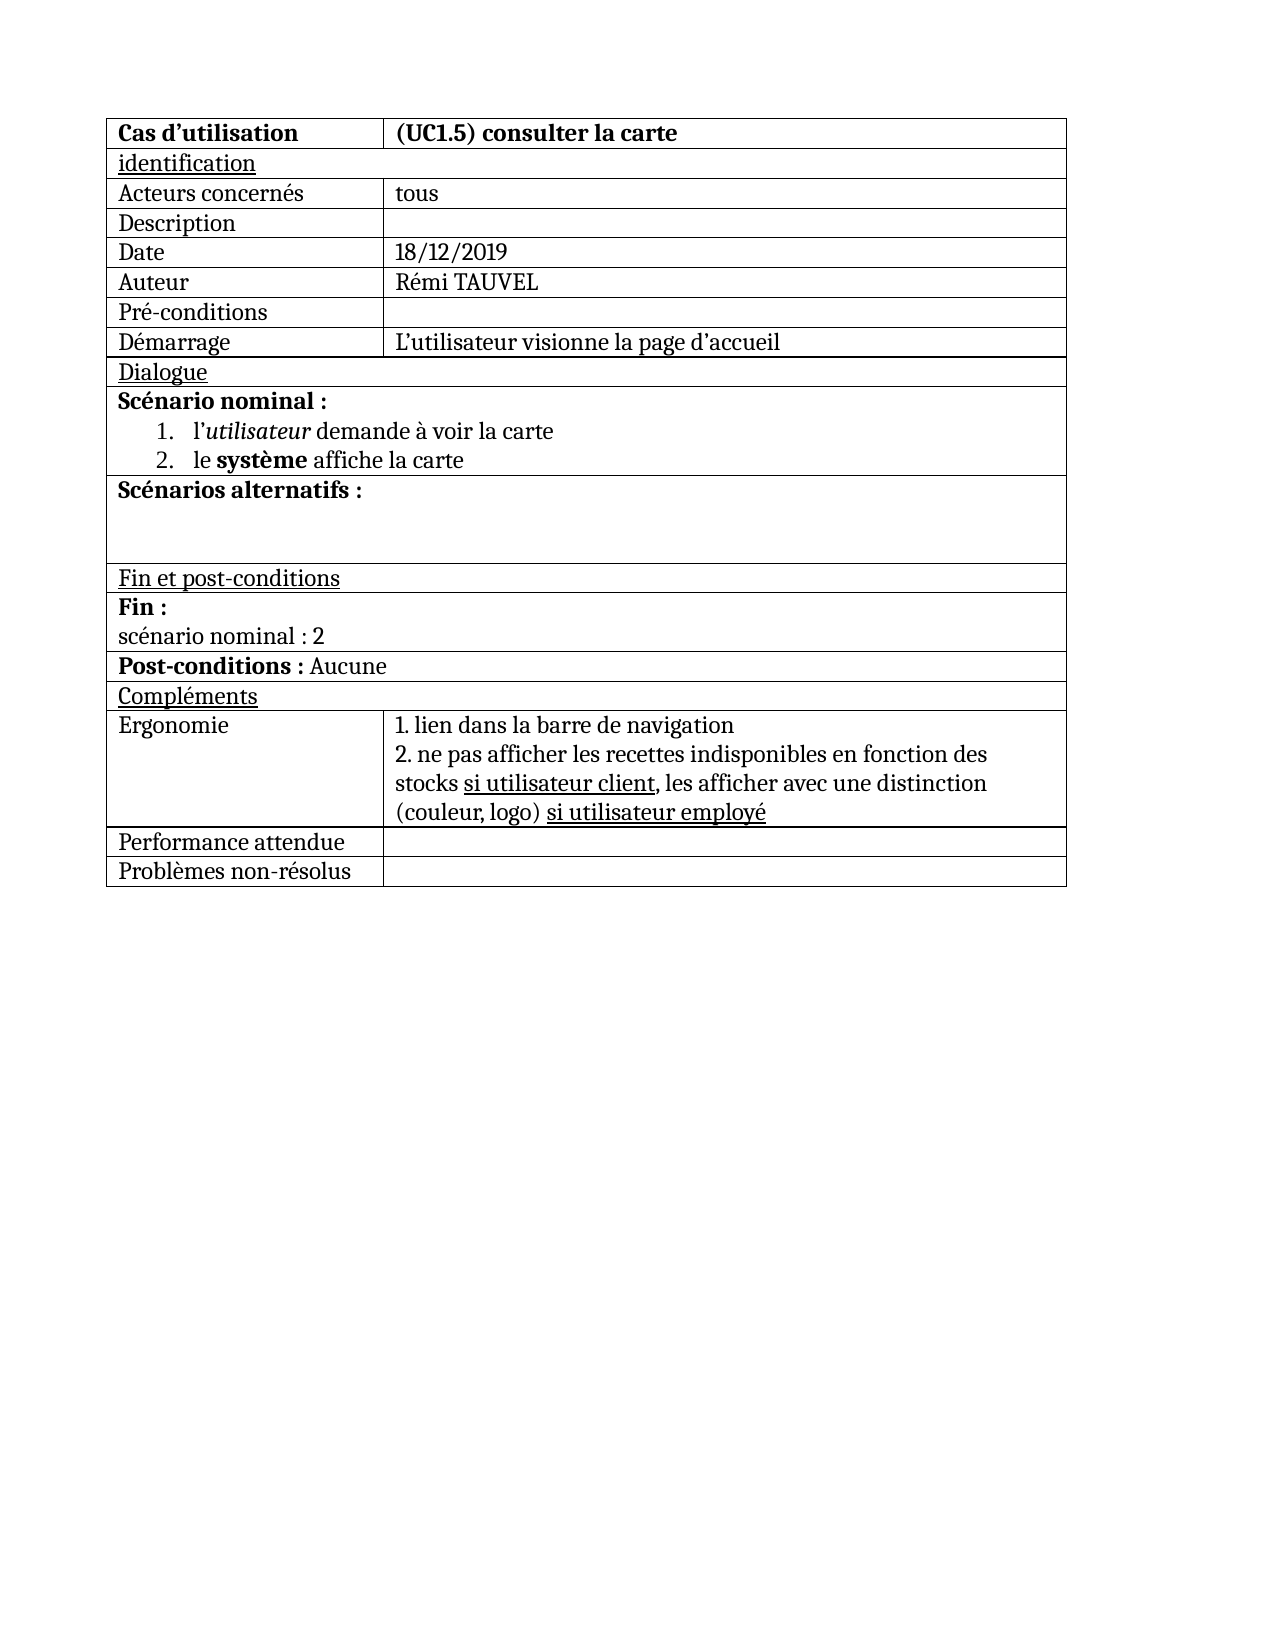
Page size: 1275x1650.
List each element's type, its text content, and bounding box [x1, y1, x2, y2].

table_cell Performance attendue [107, 828, 383, 856]
table_cell [384, 209, 1066, 237]
table_cell [384, 857, 1066, 886]
table_cell Fin : scénario nominal : 2 [107, 593, 1066, 651]
table_cell Démarrage [107, 328, 383, 356]
table_cell 1. lien dans la barre de navigation 2. ne pas afficher les recettes indisponibles en fonction des stocks si utilisateur client, les afficher avec une distinction (couleur, logo) si utilisateur employé [384, 711, 1066, 826]
table_cell Dialogue [107, 358, 1066, 386]
table_header (UC1.5) consulter la carte [384, 119, 1066, 148]
table_cell Scénario nominal : l’utilisateur demande à voir la carte le système affiche la carte [107, 387, 1066, 475]
table_cell Fin et post-conditions [107, 564, 1066, 592]
table_cell identification [107, 149, 1066, 178]
table_cell Rémi TAUVEL [384, 268, 1066, 297]
table_cell Ergonomie [107, 711, 383, 826]
table_header Cas d’utilisation [107, 119, 383, 148]
table_cell Date [107, 238, 383, 267]
table_cell L’utilisateur visionne la page d’accueil [384, 328, 1066, 356]
table_cell 18/12/2019 [384, 238, 1066, 267]
table_cell [384, 828, 1066, 856]
table_cell tous [384, 179, 1066, 207]
table_cell Pré-conditions [107, 298, 383, 327]
table_cell Auteur [107, 268, 383, 297]
table_cell Compléments [107, 682, 1066, 710]
table_cell Description [107, 209, 383, 237]
table_cell Acteurs concernés [107, 179, 383, 207]
table_cell Problèmes non-résolus [107, 857, 383, 886]
table_cell Scénarios alternatifs : [107, 476, 1066, 562]
table_cell [384, 298, 1066, 327]
table_cell Post-conditions : Aucune [107, 652, 1066, 681]
